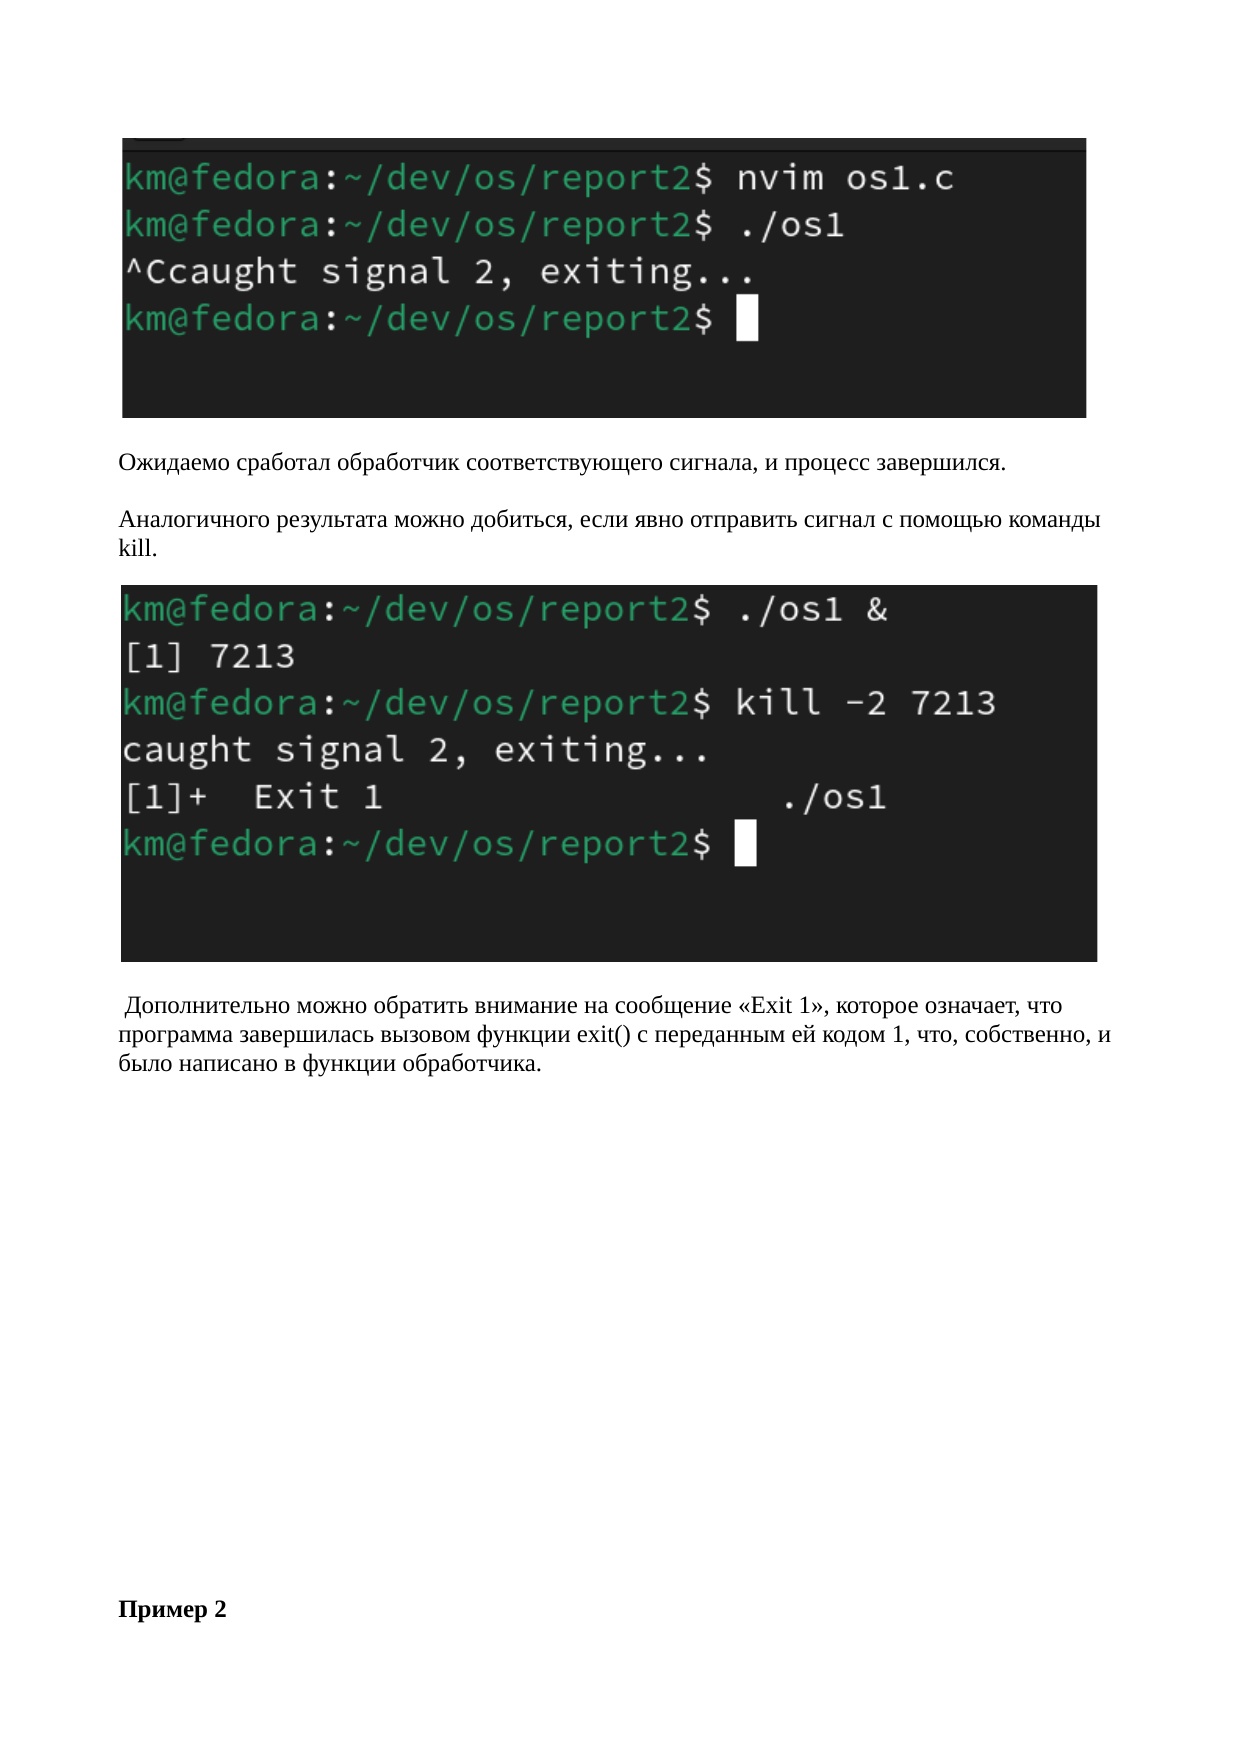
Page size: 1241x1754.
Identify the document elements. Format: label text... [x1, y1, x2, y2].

text Аналогичного результата можно добиться, если явно отправить сигнал с помощью команды kill. [118, 504, 1122, 562]
text Пример 2 [118, 1594, 1122, 1623]
picture [121, 585, 1098, 962]
text Ожидаемо сработал обработчик соответствующего сигнала, и процесс завершился. [118, 447, 1122, 476]
picture [122, 138, 1087, 418]
text Дополнительно можно обратить внимание на сообщение «Exit 1», которое означает, что программа завершилась вызовом функции exit() с переданным ей кодом 1, что, собственно, и было написано в функции обработчика. [118, 991, 1122, 1077]
